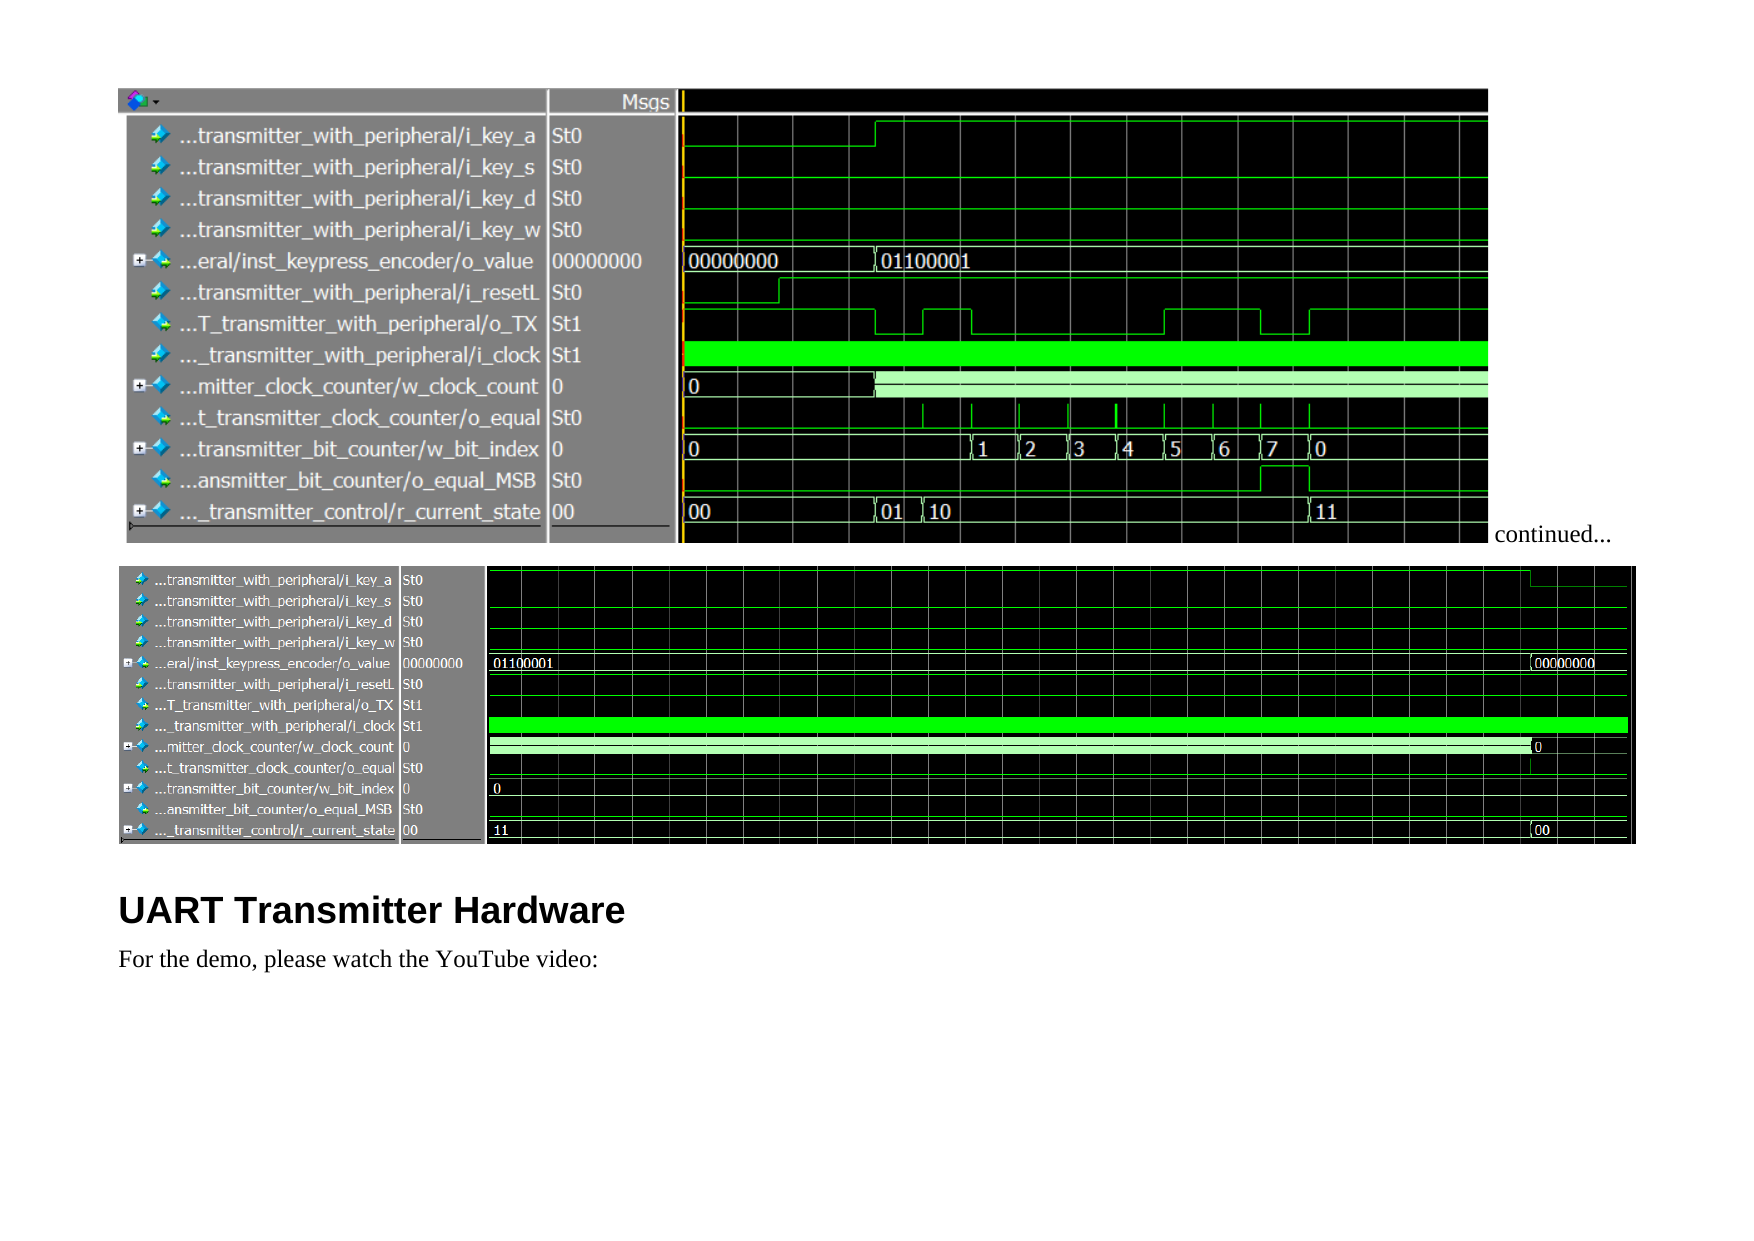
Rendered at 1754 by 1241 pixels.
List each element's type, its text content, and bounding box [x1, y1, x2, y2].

picture [118, 566, 1636, 844]
subtitle UART Transmitter Hardware [118, 888, 1636, 932]
text For the demo, please watch the YouTube video: [118, 944, 1636, 973]
picture [118, 88, 1489, 543]
text continued... [118, 88, 1636, 548]
